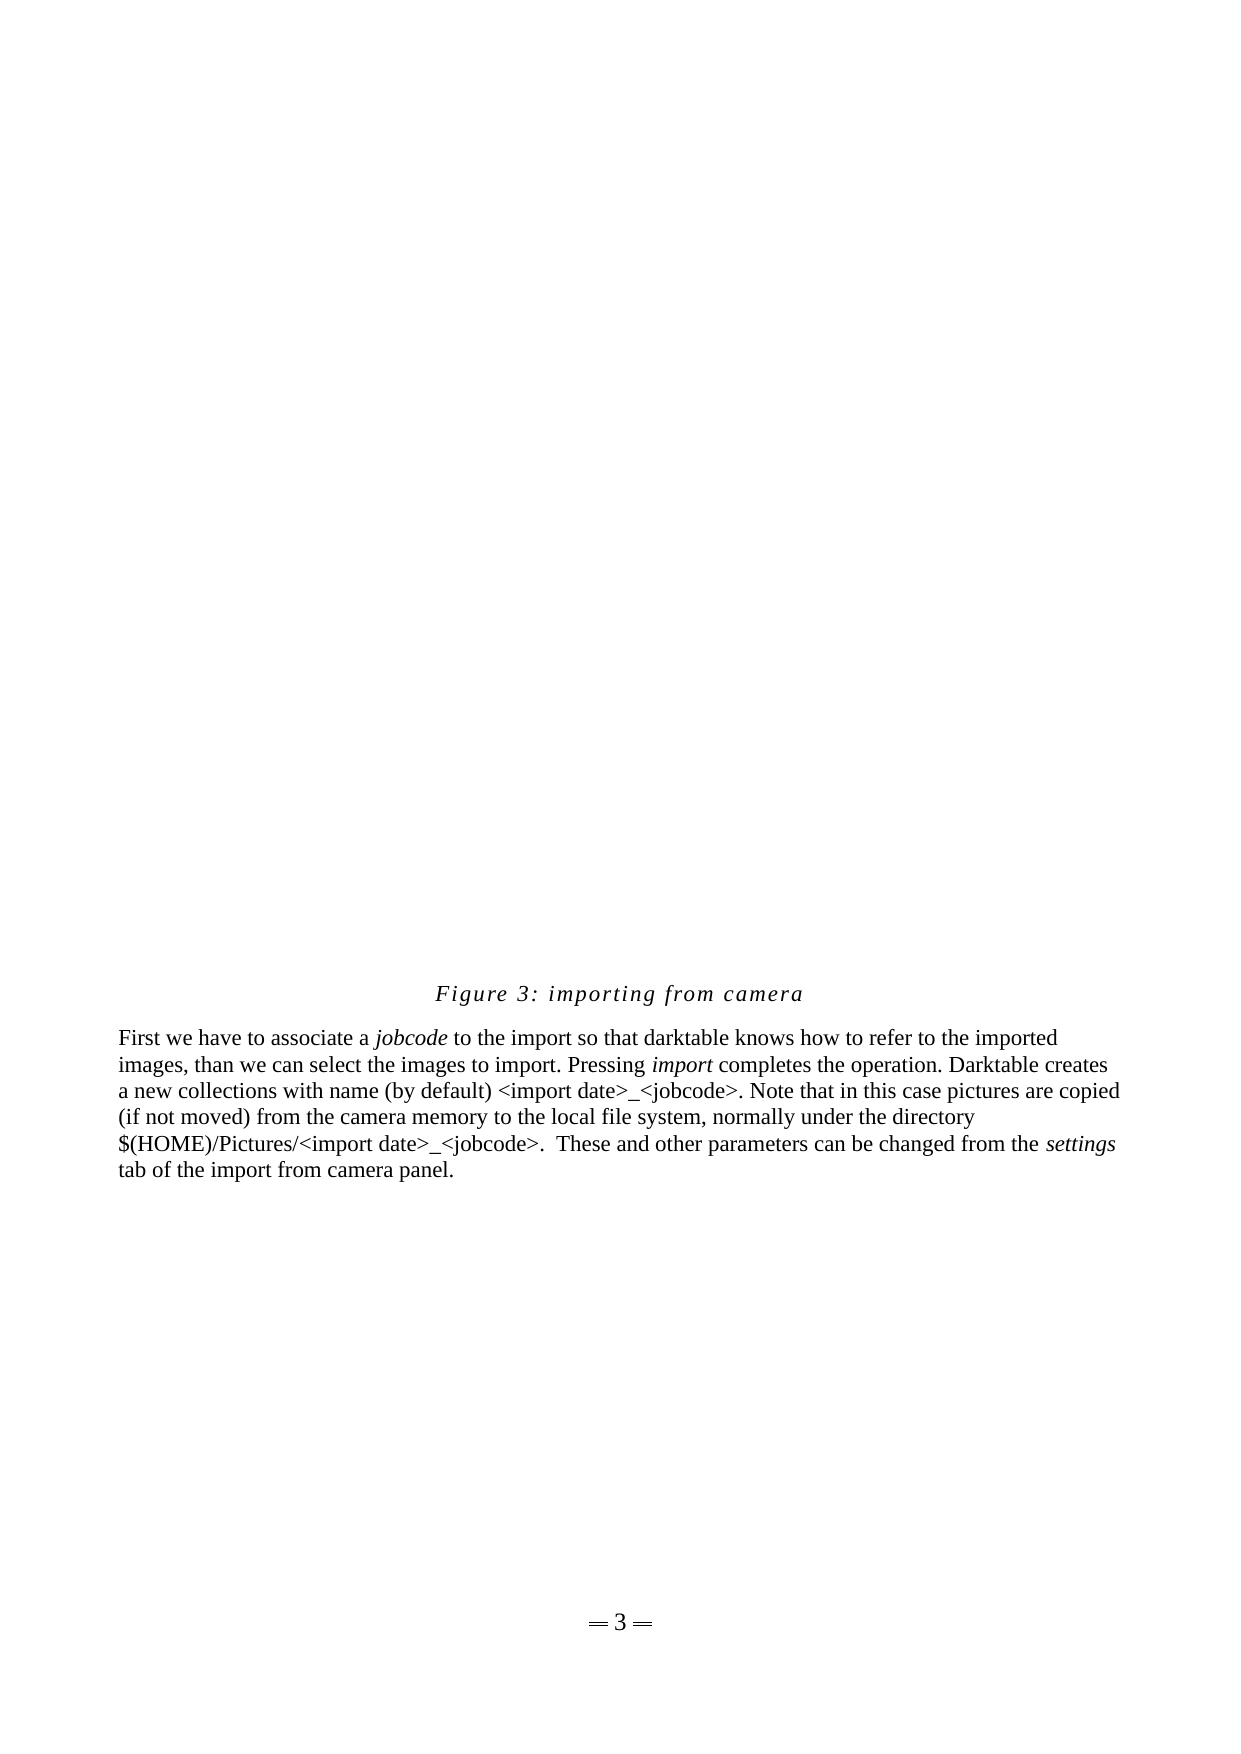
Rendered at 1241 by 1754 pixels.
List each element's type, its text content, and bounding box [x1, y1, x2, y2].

text First we have to associate a jobcode to the import so that darktable knows how to refer to the imported images, than we can select the images to import. Pressing import completes the operation. Darktable creates a new collections with name (by default) <import date>_<jobcode>. Note that in this case pictures are copied (if not moved) from the camera memory to the local file system, normally under the directory $(HOME)/Pictures/<import date>_<jobcode>. These and other parameters can be changed from the settings tab of the import from camera panel. [118, 118, 1122, 1182]
text Figure 3: importing from camera [269, 140, 971, 1007]
